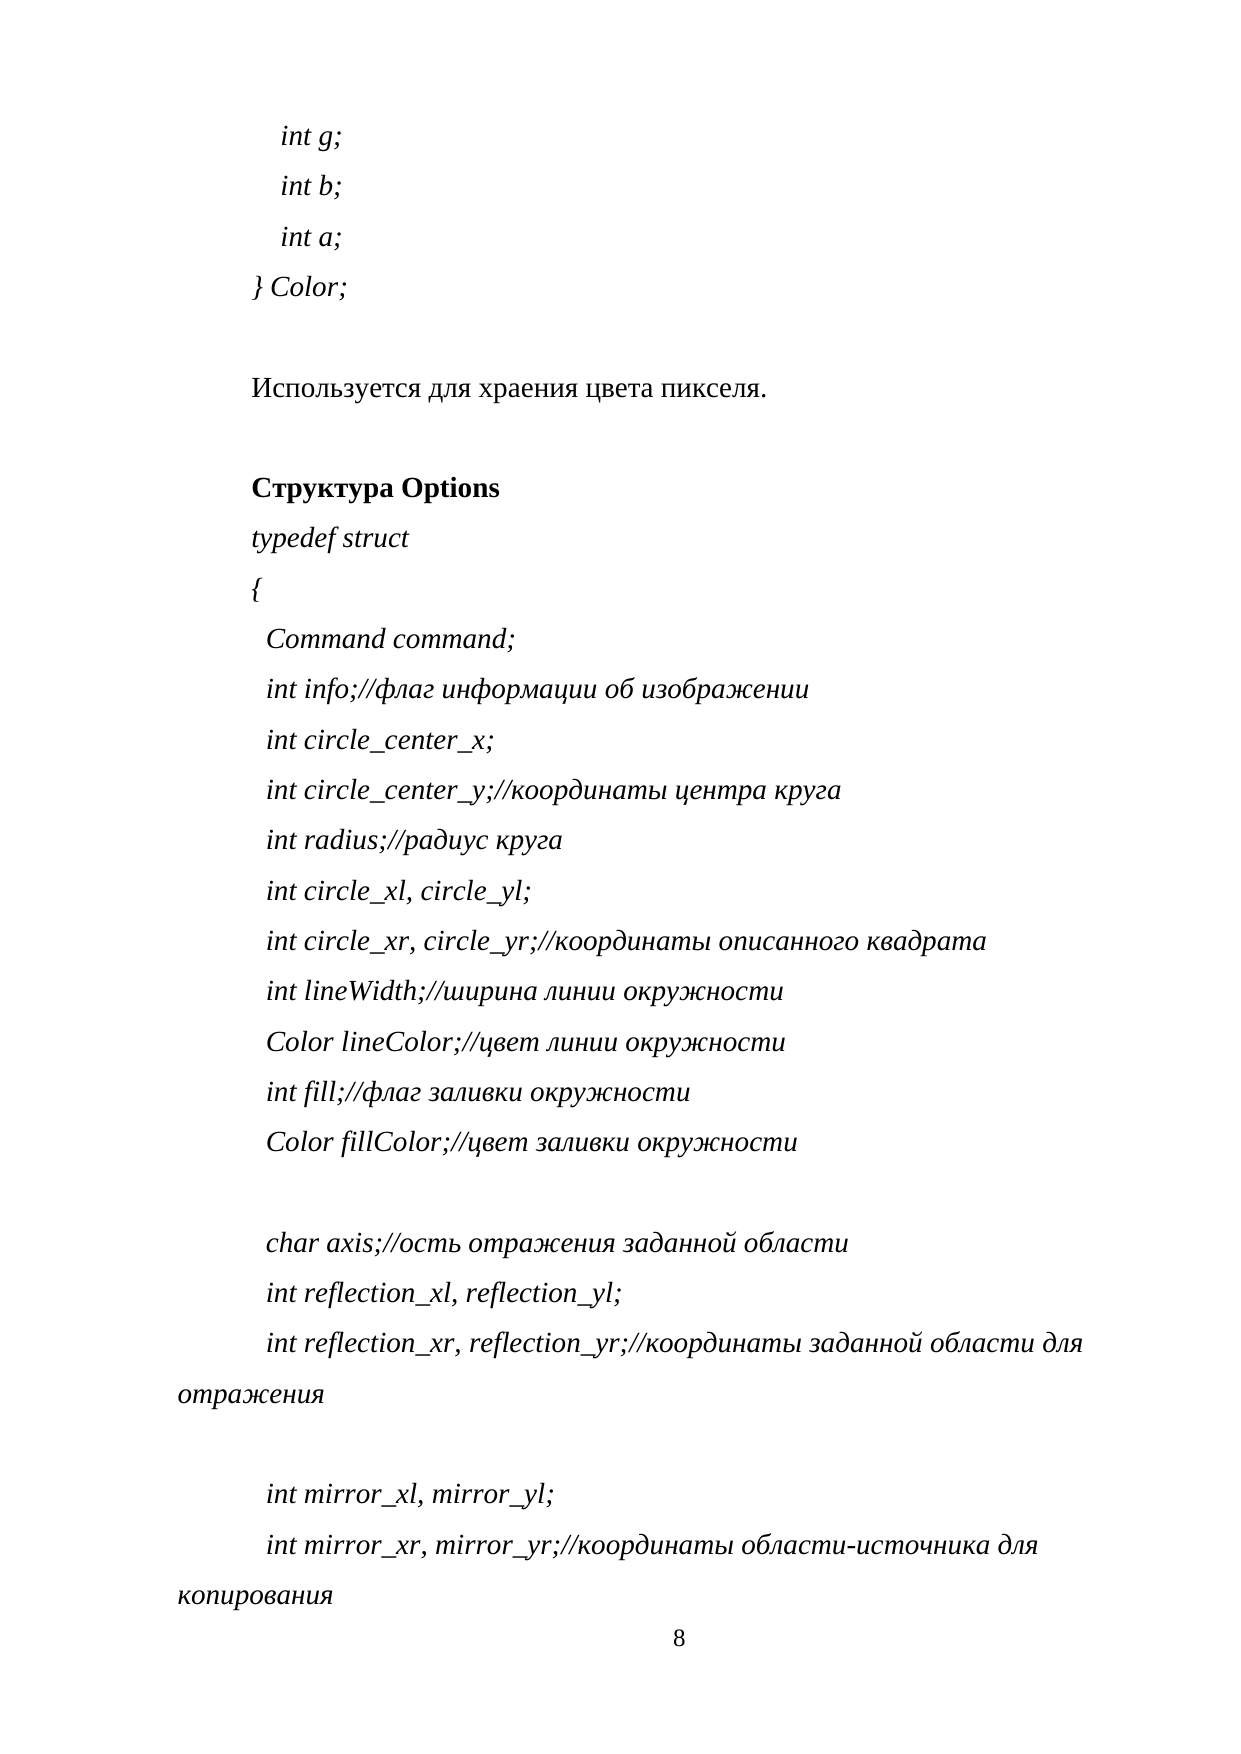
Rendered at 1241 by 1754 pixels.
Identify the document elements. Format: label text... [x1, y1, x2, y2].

text int circle_center_y;//координаты центра круга [177, 772, 1181, 806]
text Command command; [177, 621, 1181, 655]
text int a; [177, 219, 1181, 252]
text typedef struct [177, 521, 1181, 554]
text int lineWidth;//ширина линии окружности [177, 973, 1181, 1007]
text int radius;//радиус круга [177, 822, 1181, 856]
text int mirror_xr, mirror_yr;//координаты области-источника для копирования [177, 1527, 1181, 1611]
text } Color; [177, 269, 1181, 303]
text int info;//флаг информации об изображении [177, 672, 1181, 705]
text Структура Options [177, 470, 1181, 504]
text int mirror_xl, mirror_yl; [177, 1477, 1181, 1510]
text Color fillColor;//цвет заливки окружности [177, 1124, 1181, 1158]
text Используется для храения цвета пикселя. [177, 370, 1181, 403]
text { [177, 571, 1181, 604]
text char axis;//ость отражения заданной области [177, 1225, 1181, 1258]
text int b; [177, 168, 1181, 202]
text Color lineColor;//цвет линии окружности [177, 1024, 1181, 1057]
text int g; [177, 118, 1181, 152]
text int circle_center_x; [177, 722, 1181, 755]
text int reflection_xr, reflection_yr;//координаты заданной области для отражения [177, 1326, 1181, 1409]
text int reflection_xl, reflection_yl; [177, 1275, 1181, 1309]
text int circle_xr, circle_yr;//координаты описанного квадрата [177, 923, 1181, 957]
text int circle_xl, circle_yl; [177, 873, 1181, 906]
text int fill;//флаг заливки окружности [177, 1074, 1181, 1108]
